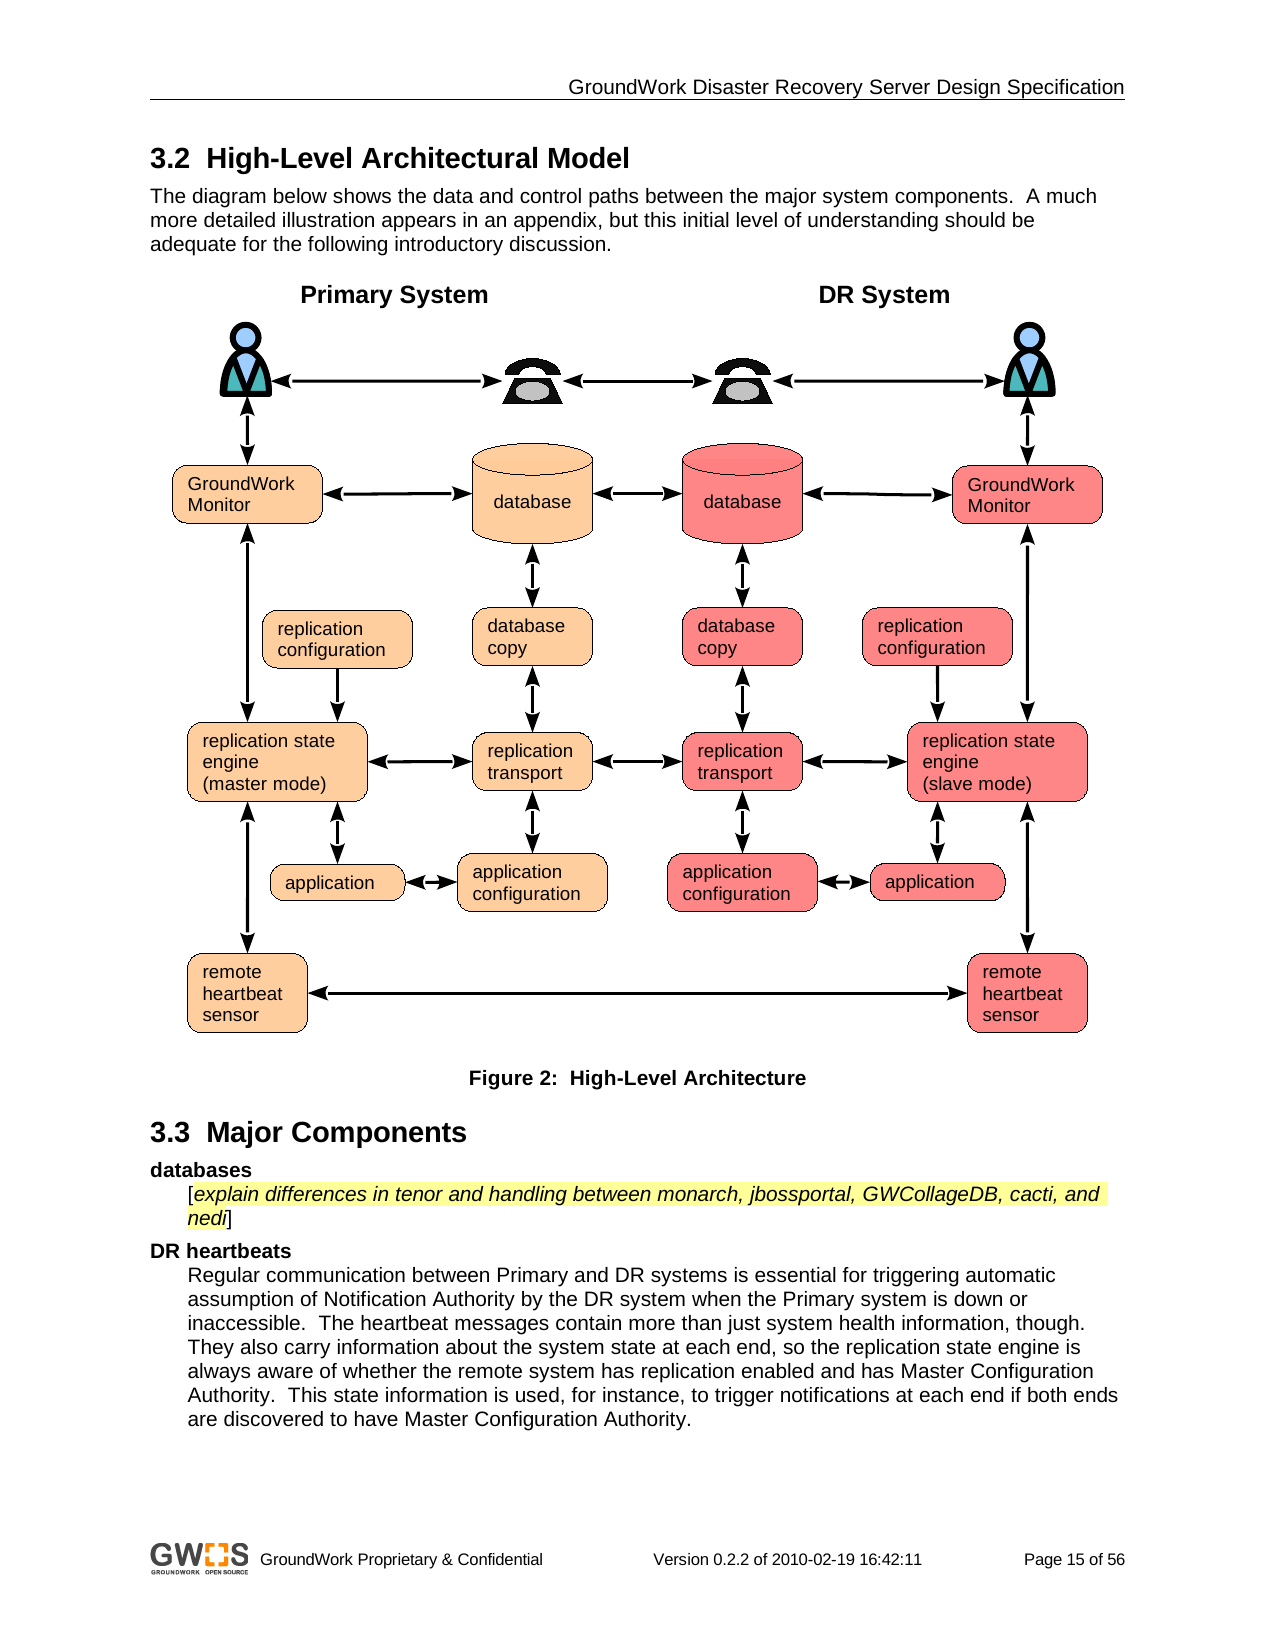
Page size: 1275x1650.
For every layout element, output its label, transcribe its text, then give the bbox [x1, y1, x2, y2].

text The diagram below shows the data and control paths between the major system components. A much more detailed illustration appears in an appendix, but this initial level of understanding should be adequate for the following introductory discussion. [150, 183, 1125, 256]
text Figure 2: High-Level Architecture [150, 1066, 1125, 1090]
text [explain differences in tenor and handling between monarch, jbossportal, GWCollageDB, cacti, and nedi] [226, 1182, 1125, 1230]
subtitle Major Components [150, 1115, 1125, 1149]
subtitle DR heartbeats [150, 1239, 1125, 1263]
subtitle databases [150, 1158, 1125, 1182]
subtitle High-Level Architectural Model [150, 141, 1125, 174]
text Regular communication between Primary and DR systems is essential for triggering automatic assumption of Notification Authority by the DR system when the Primary system is down or inaccessible. The heartbeat messages contain more than just system health information, though. They also carry information about the system state at each end, so the replication state engine is always aware of whether the remote system has replication enabled and has Master Configuration Authority. This state information is used, for instance, to trigger notifications at each end if both ends are discovered to have Master Configuration Authority. [187, 1263, 1125, 1431]
picture [150, 1543, 248, 1575]
